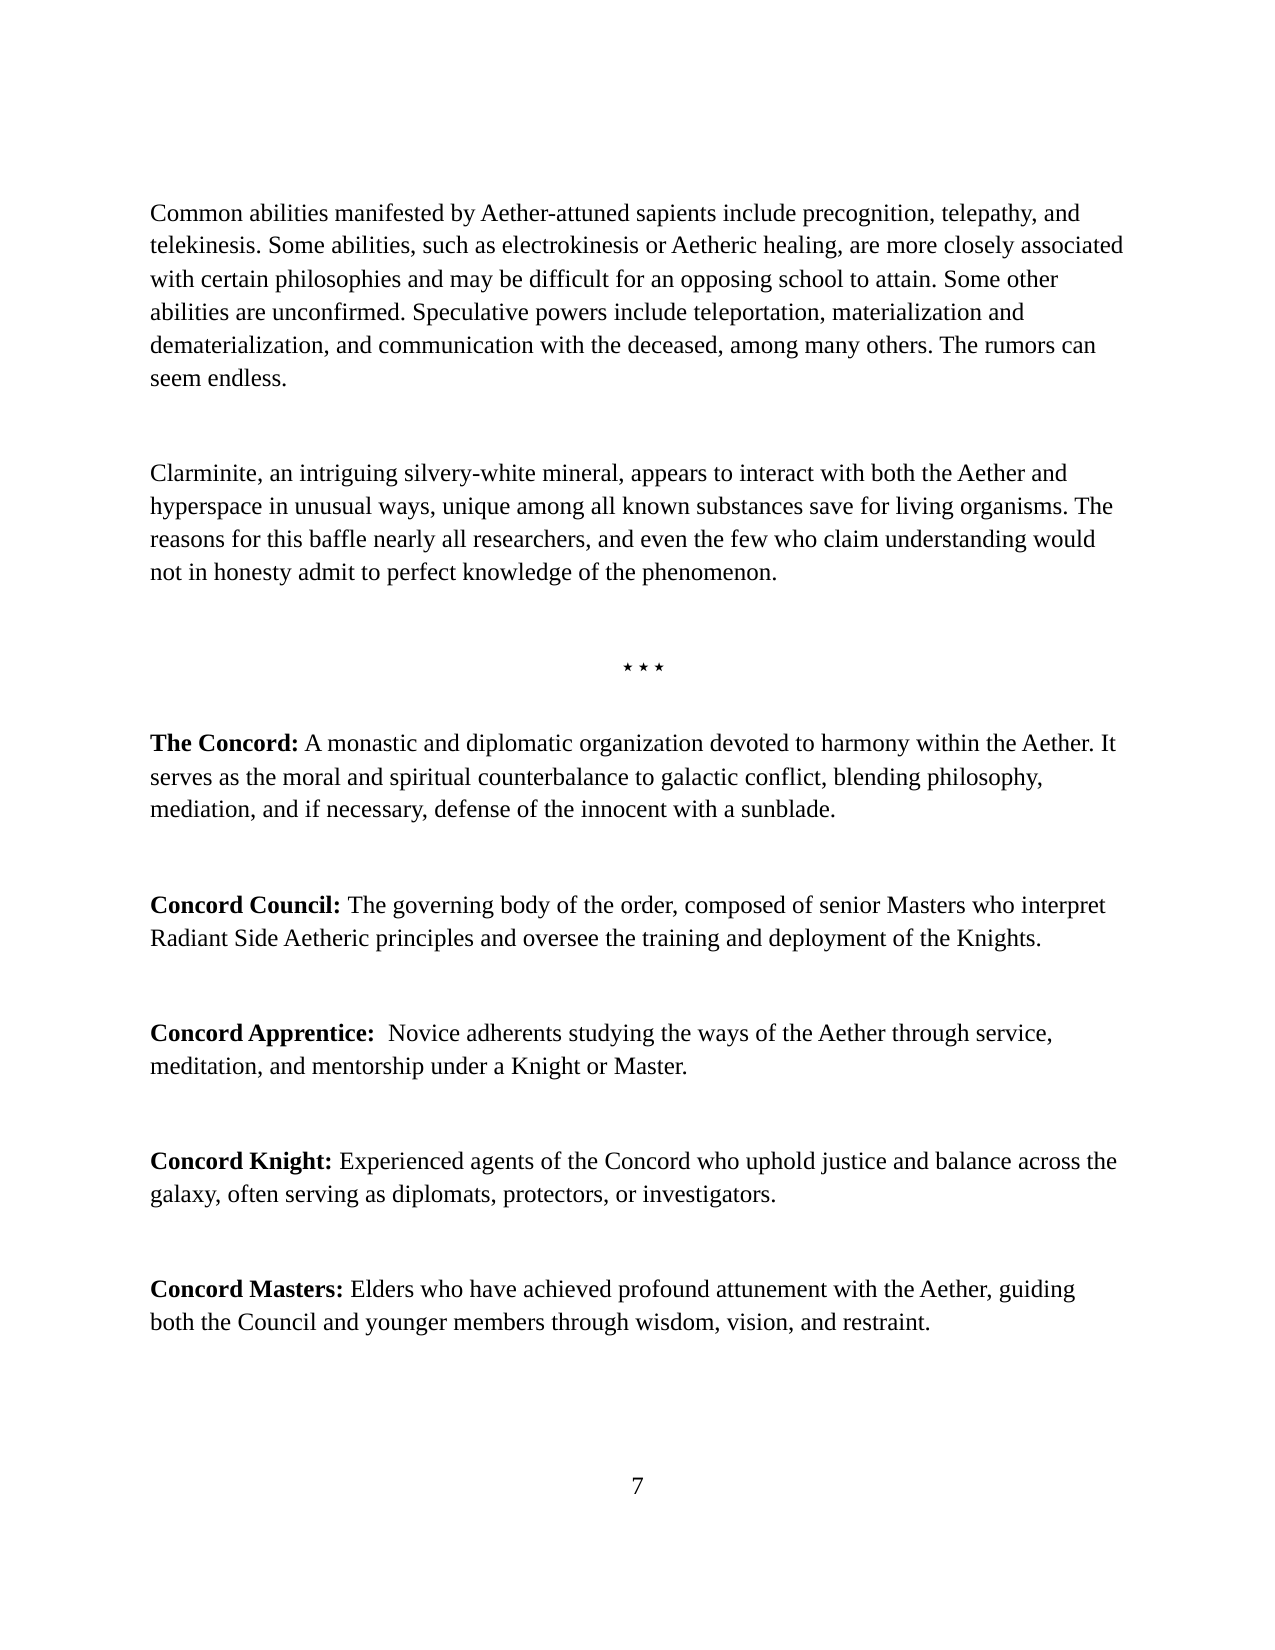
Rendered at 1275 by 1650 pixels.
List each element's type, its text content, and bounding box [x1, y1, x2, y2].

text Experienced agents of the Concord who uphold justice and balance across the galaxy, often serving as diplomats, protectors, or investigators. [150, 1146, 1125, 1208]
text Concord Council: [150, 890, 341, 918]
text Concord Knight: [150, 1146, 333, 1175]
text Novice adherents studying the ways of the Aether through service, meditation, and mentorship under a Knight or Master. [150, 1018, 1125, 1080]
text Common abilities manifested by Aether-attuned sapients include precognition, telepathy, and telekinesis. Some abilities, such as electrokinesis or Aetheric healing, are more closely associated with certain philosophies and may be difficult for an opposing school to attain. Some other abilities are unconfirmed. Speculative powers include teleportation, materialization and dematerialization, and communication with the deceased, among many others. The rumors can seem endless. [150, 198, 1125, 391]
text Concord Apprentice: [150, 1018, 375, 1047]
text A monastic and diplomatic organization devoted to harmony within the Aether. It serves as the moral and spiritual counterbalance to galactic conflict, blending philosophy, mediation, and if necessary, defense of the innocent with a sunblade. [150, 728, 1125, 823]
text The Concord: [150, 728, 299, 757]
text Elders who have achieved profound attunement with the Aether, guiding both the Council and younger members through wisdom, vision, and restraint. [150, 1274, 1125, 1336]
text Clarminite, an intriguing silvery-white mineral, appears to interact with both the Aether and hyperspace in unusual ways, unique among all known substances save for living organisms. The reasons for this baffle nearly all researchers, and even the few who claim understanding would not in honesty admit to perfect knowledge of the phenomenon. [150, 458, 1125, 586]
text Concord Masters: [150, 1274, 344, 1303]
text The governing body of the order, composed of senior Masters who interpret Radiant Side Aetheric principles and oversee the training and deployment of the Knights. [150, 890, 1125, 952]
text ⋆⋆⋆ [162, 652, 1125, 681]
